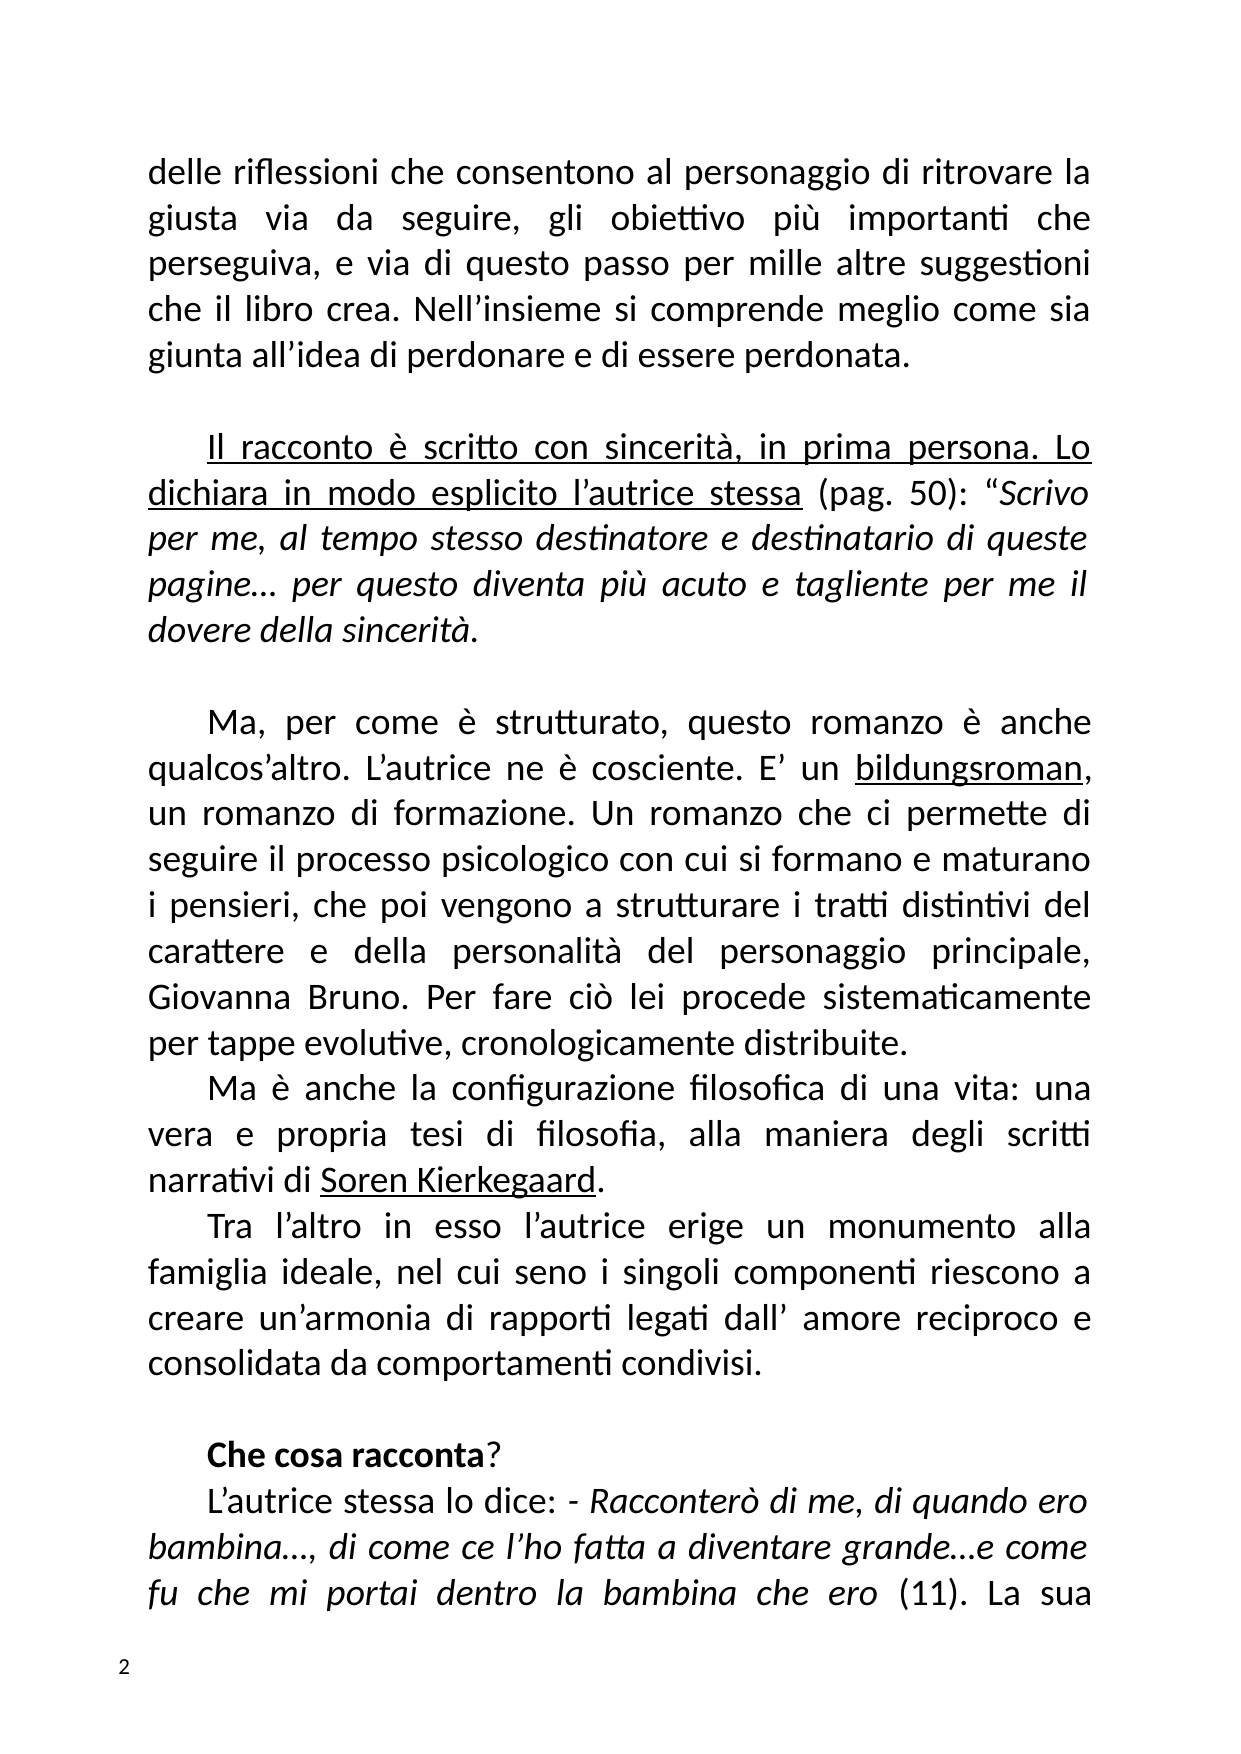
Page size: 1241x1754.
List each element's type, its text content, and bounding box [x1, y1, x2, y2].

text Ma, per come è strutturato, questo romanzo è anche qualcos’altro. L’autrice ne è cosciente. E’ un bildungsroman, un romanzo di formazione. Un romanzo che ci permette di seguire il processo psicologico con cui si formano e maturano i pensieri, che poi vengono a strutturare i tratti distintivi del carattere e della personalità del personaggio principale, Giovanna Bruno. Per fare ciò lei procede sistematicamente per tappe evolutive, cronologicamente distribuite. [148, 698, 1092, 1064]
text Tra l’altro in esso l’autrice erige un monumento alla famiglia ideale, nel cui seno i singoli componenti riescono a creare un’armonia di rapporti legati dall’ amore reciproco e consolidata da comportamenti condivisi. [148, 1202, 1092, 1385]
text delle riflessioni che consentono al personaggio di ritrovare la giusta via da seguire, gli obiettivo più importanti che perseguiva, e via di questo passo per mille altre suggestioni che il libro crea. Nell’insieme si comprende meglio come sia giunta all’idea di perdonare e di essere perdonata. [148, 148, 1092, 377]
text Il racconto è scritto con sincerità, in prima persona. Lo dichiara in modo esplicito l’autrice stessa (pag. 50): “Scrivo per me, al tempo stesso destinatore e destinatario di queste pagine… per questo diventa più acuto e tagliente per me il dovere della sincerità. [148, 423, 1092, 652]
text L’autrice stessa lo dice: - Racconterò di me, di quando ero bambina…, di come ce l’ho fatta a diventare grande…e come fu che mi portai dentro la bambina che ero (11). La sua [148, 1477, 1092, 1614]
text Ma è anche la configurazione filosofica di una vita: una vera e propria tesi di filosofia, alla maniera degli scritti narrativi di Soren Kierkegaard. [148, 1064, 1092, 1202]
text Che cosa racconta? [148, 1431, 1092, 1477]
